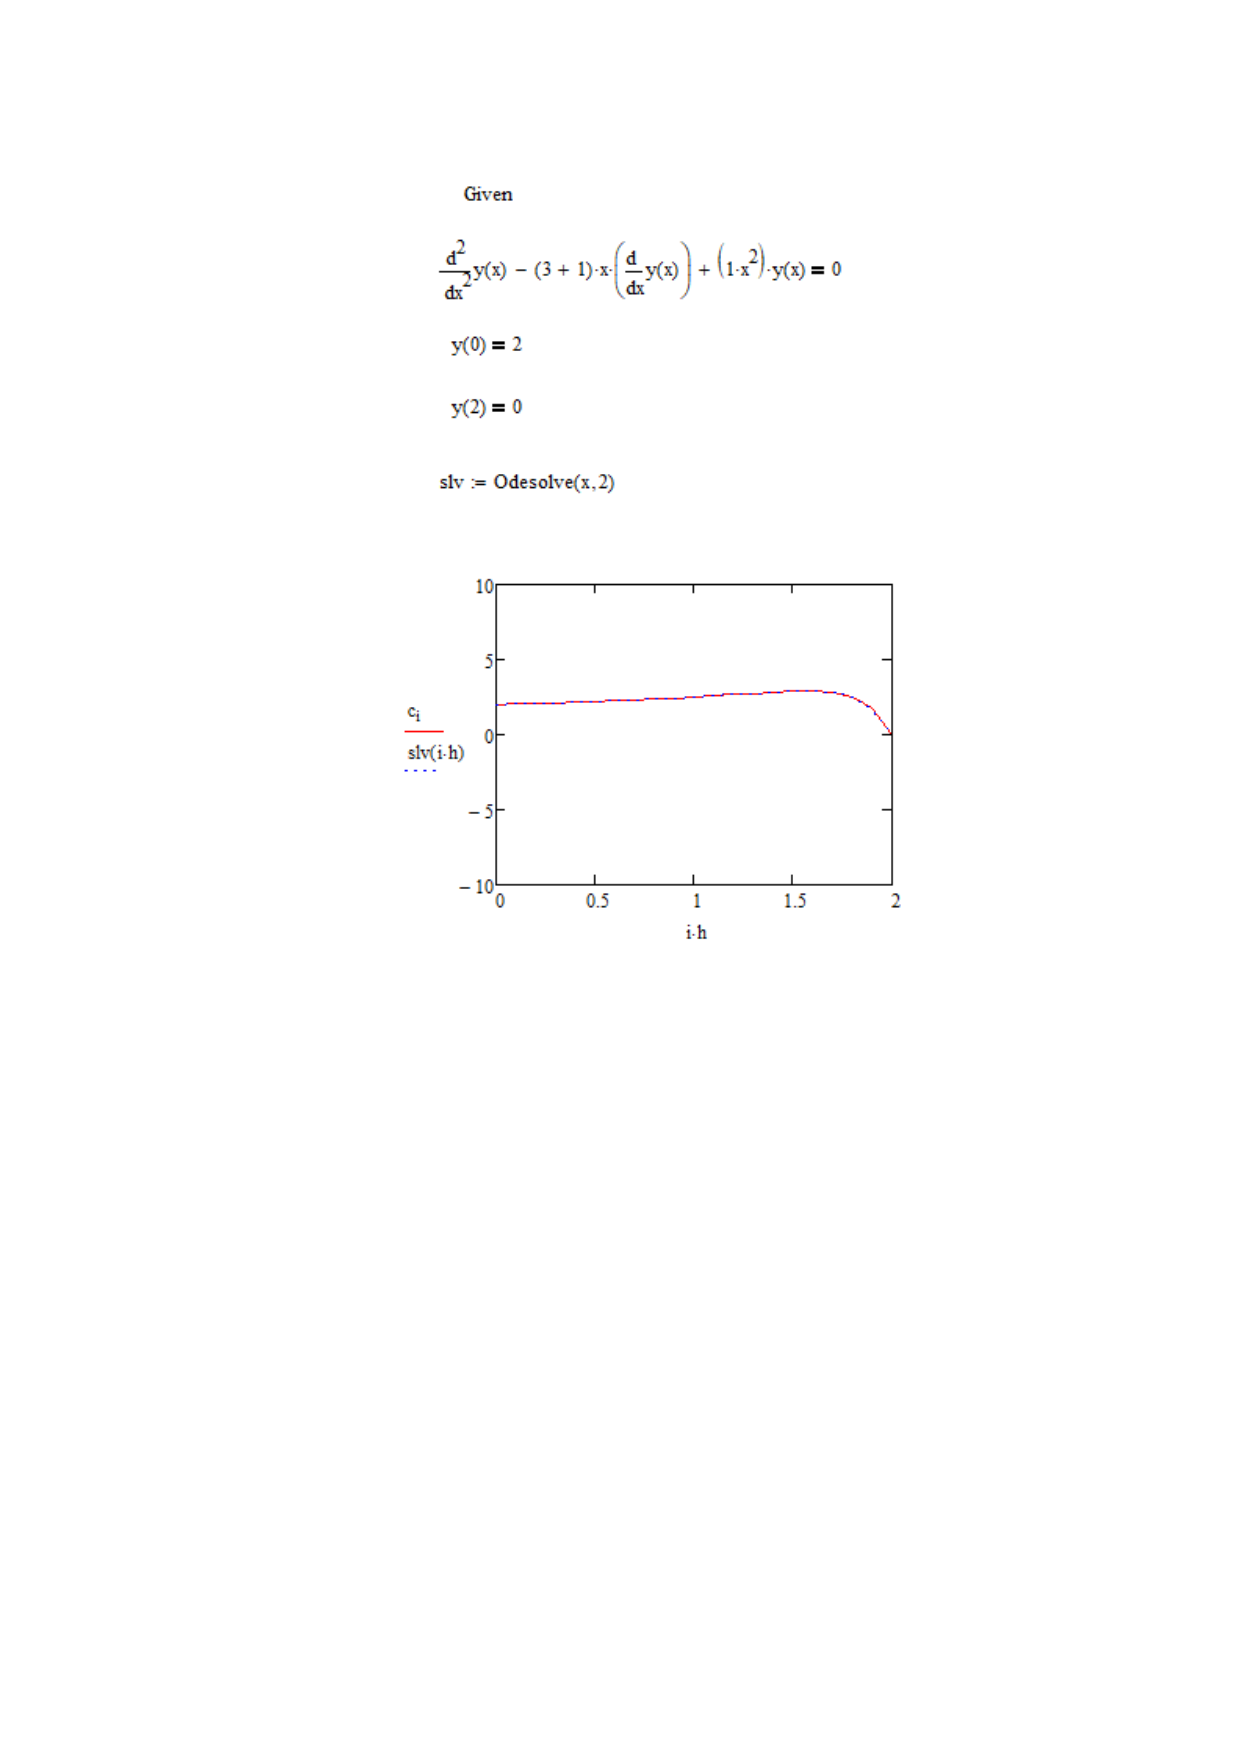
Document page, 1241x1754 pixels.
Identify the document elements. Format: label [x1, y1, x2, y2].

picture [275, 143, 1070, 1011]
